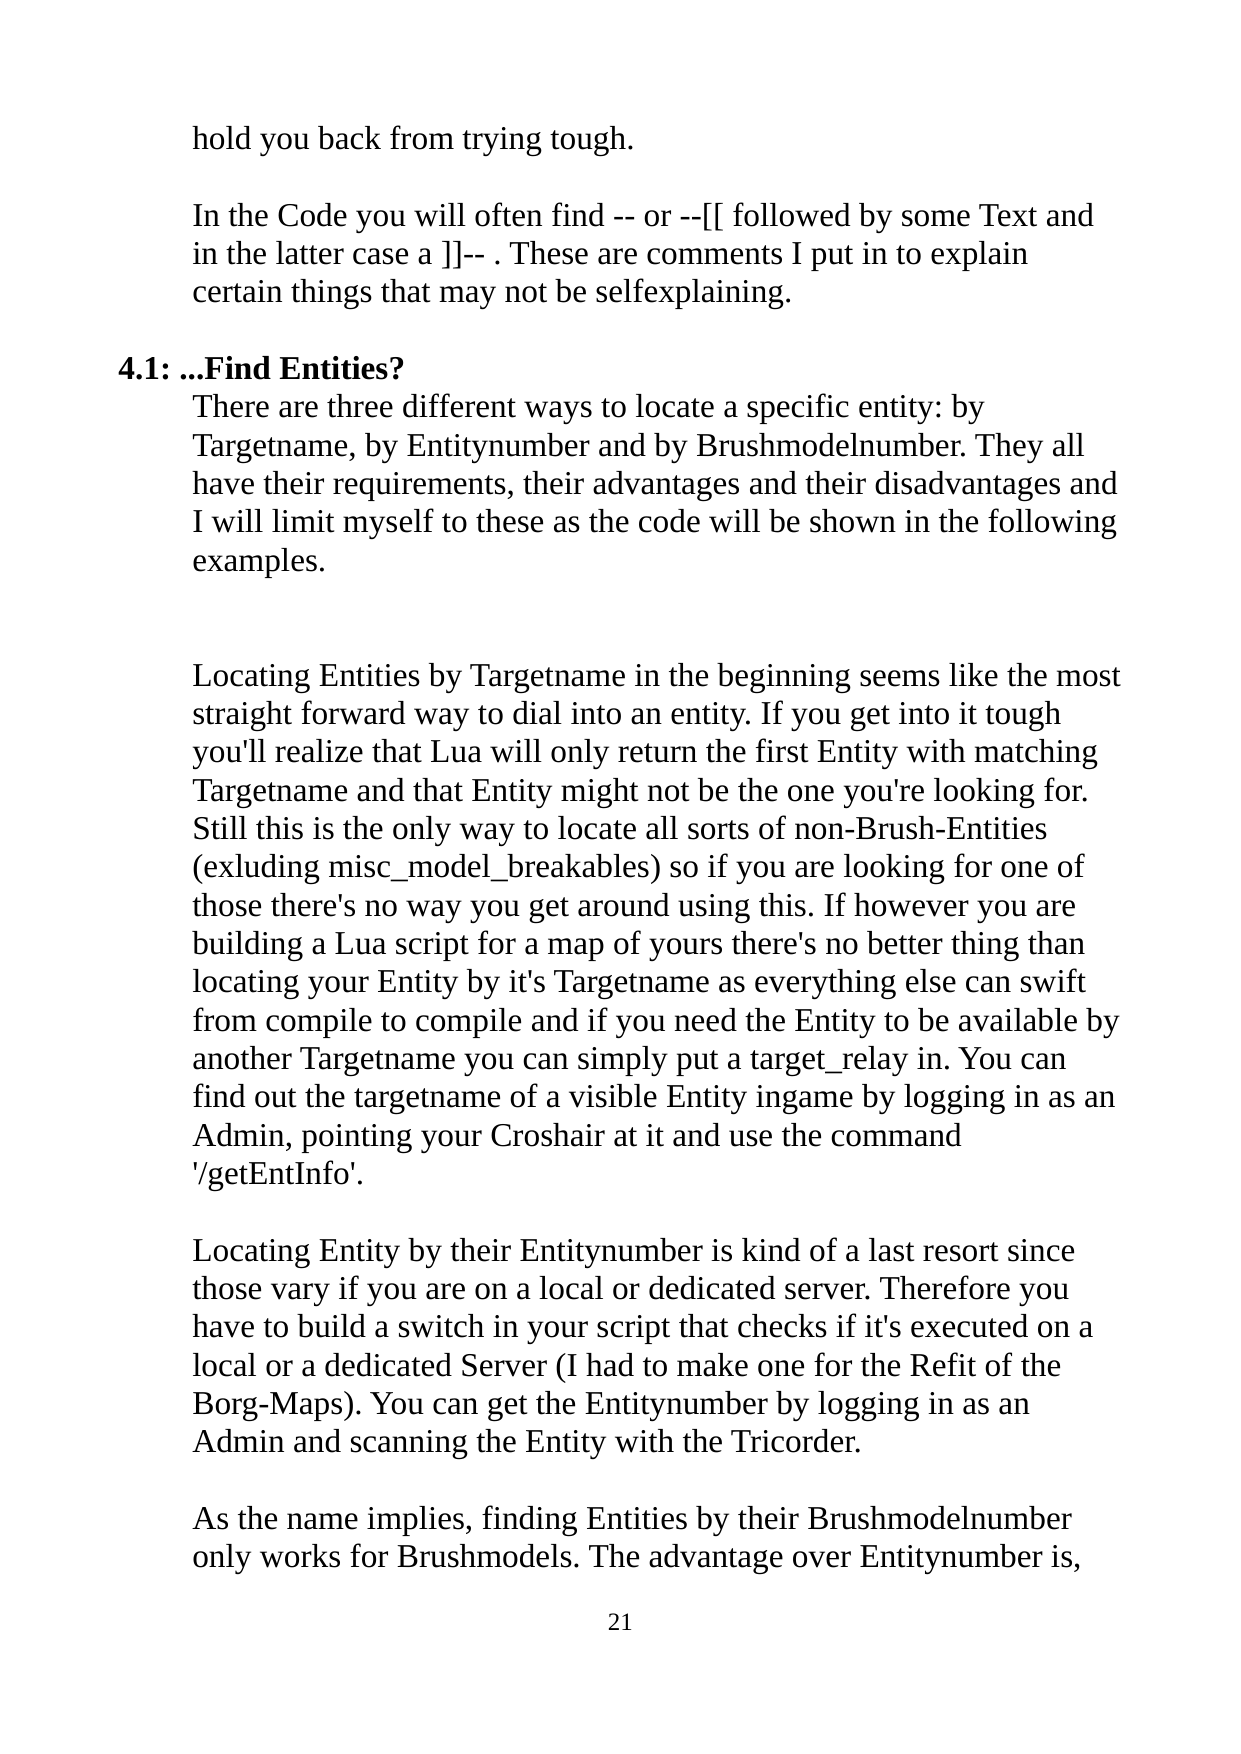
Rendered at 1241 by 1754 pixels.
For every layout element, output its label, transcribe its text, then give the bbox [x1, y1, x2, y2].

text 4.1: ...Find Entities? [118, 348, 1122, 386]
text There are three different ways to locate a specific entity: by Targetname, by Entitynumber and by Brushmodelnumber. They all have their requirements, their advantages and their disadvantages and I will limit myself to these as the code will be shown in the following examples. [118, 386, 1122, 578]
text Locating Entities by Targetname in the beginning seems like the most straight forward way to dial into an entity. If you get into it tough you'll realize that Lua will only return the first Entity with matching Targetname and that Entity might not be the one you're looking for. Still this is the only way to locate all sorts of non-Brush-Entities (exluding misc_model_breakables) so if you are looking for one of those there's no way you get around using this. If however you are building a Lua script for a map of yours there's no better thing than locating your Entity by it's Targetname as everything else can swift from compile to compile and if you need the Entity to be available by another Targetname you can simply put a target_relay in. You can find out the targetname of a visible Entity ingame by logging in as an Admin, pointing your Croshair at it and use the command '/getEntInfo'. [118, 655, 1122, 1191]
text As the name implies, finding Entities by their Brushmodelnumber only works for Brushmodels. The advantage over Entitynumber is, [118, 1498, 1122, 1575]
text Locating Entity by their Entitynumber is kind of a last resort since those vary if you are on a local or dedicated server. Therefore you have to build a switch in your script that checks if it's executed on a local or a dedicated Server (I had to make one for the Refit of the Borg-Maps). You can get the Entitynumber by logging in as an Admin and scanning the Entity with the Tricorder. [118, 1230, 1122, 1460]
text In the Code you will often find -- or --[[ followed by some Text and in the latter case a ]]-- . These are comments I put in to explain certain things that may not be selfexplaining. [118, 195, 1122, 310]
text hold you back from trying tough. [118, 118, 1122, 156]
